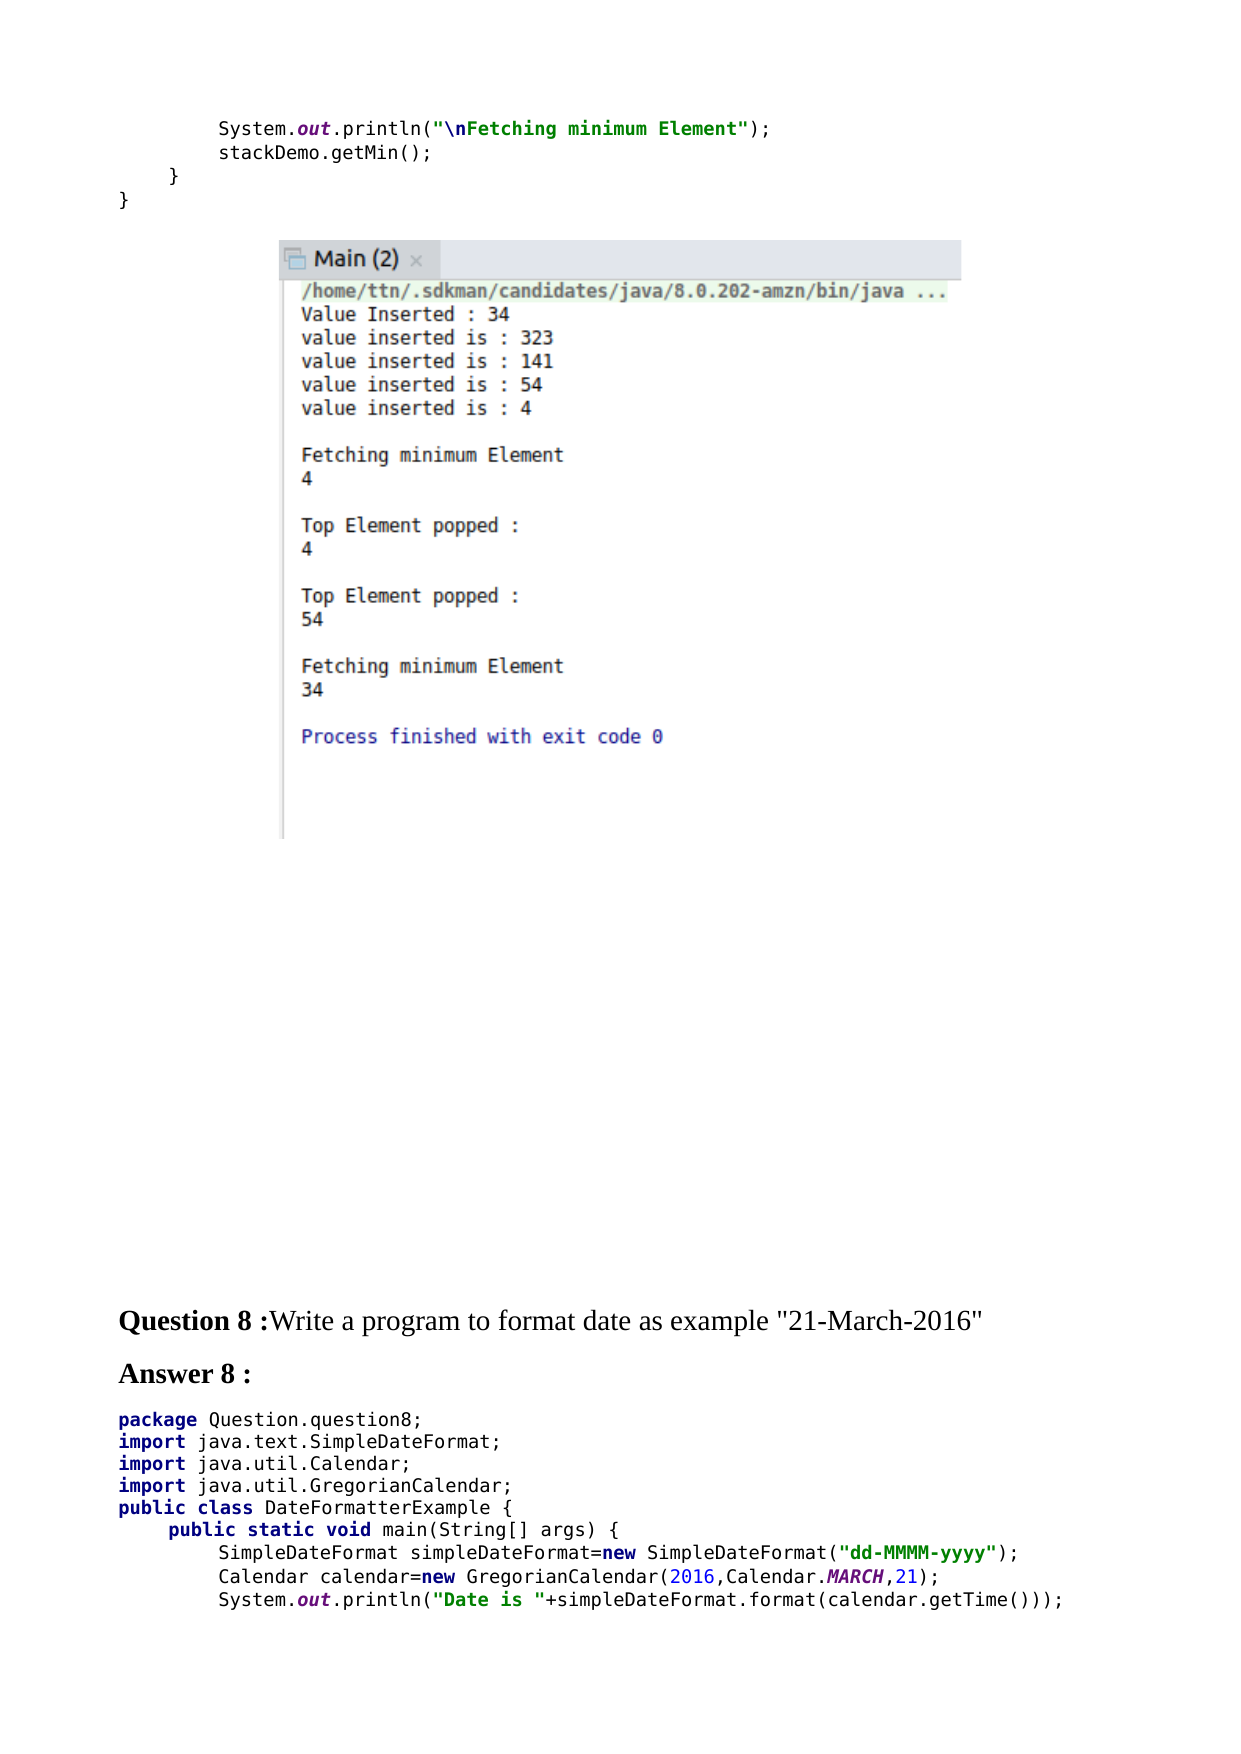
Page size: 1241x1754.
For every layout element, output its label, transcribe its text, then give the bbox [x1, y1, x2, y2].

text import java.util.Calendar; [118, 1453, 1122, 1475]
text Question 8 :Write a program to format date as example "21-March-2016" [118, 1303, 1122, 1336]
text } [118, 165, 1122, 189]
text Calendar calendar=new GregorianCalendar(2016,Calendar.MARCH,21); [118, 1566, 1122, 1589]
text } [118, 189, 1122, 211]
picture [278, 240, 962, 839]
text public static void main(String[] args) { [118, 1518, 1122, 1542]
text import java.util.GregorianCalendar; [118, 1475, 1122, 1497]
text package Question.question8; [118, 1409, 1122, 1431]
text import java.text.SimpleDateFormat; [118, 1431, 1122, 1453]
text System.out.println("\nFetching minimum Element"); [118, 118, 1122, 142]
text Answer 8 : [118, 1356, 1122, 1389]
text stackDemo.getMin(); [118, 142, 1122, 165]
text public class DateFormatterExample { [118, 1497, 1122, 1518]
text SimpleDateFormat simpleDateFormat=new SimpleDateFormat("dd-MMMM-yyyy"); [118, 1542, 1122, 1566]
text System.out.println("Date is "+simpleDateFormat.format(calendar.getTime())); [118, 1589, 1122, 1613]
